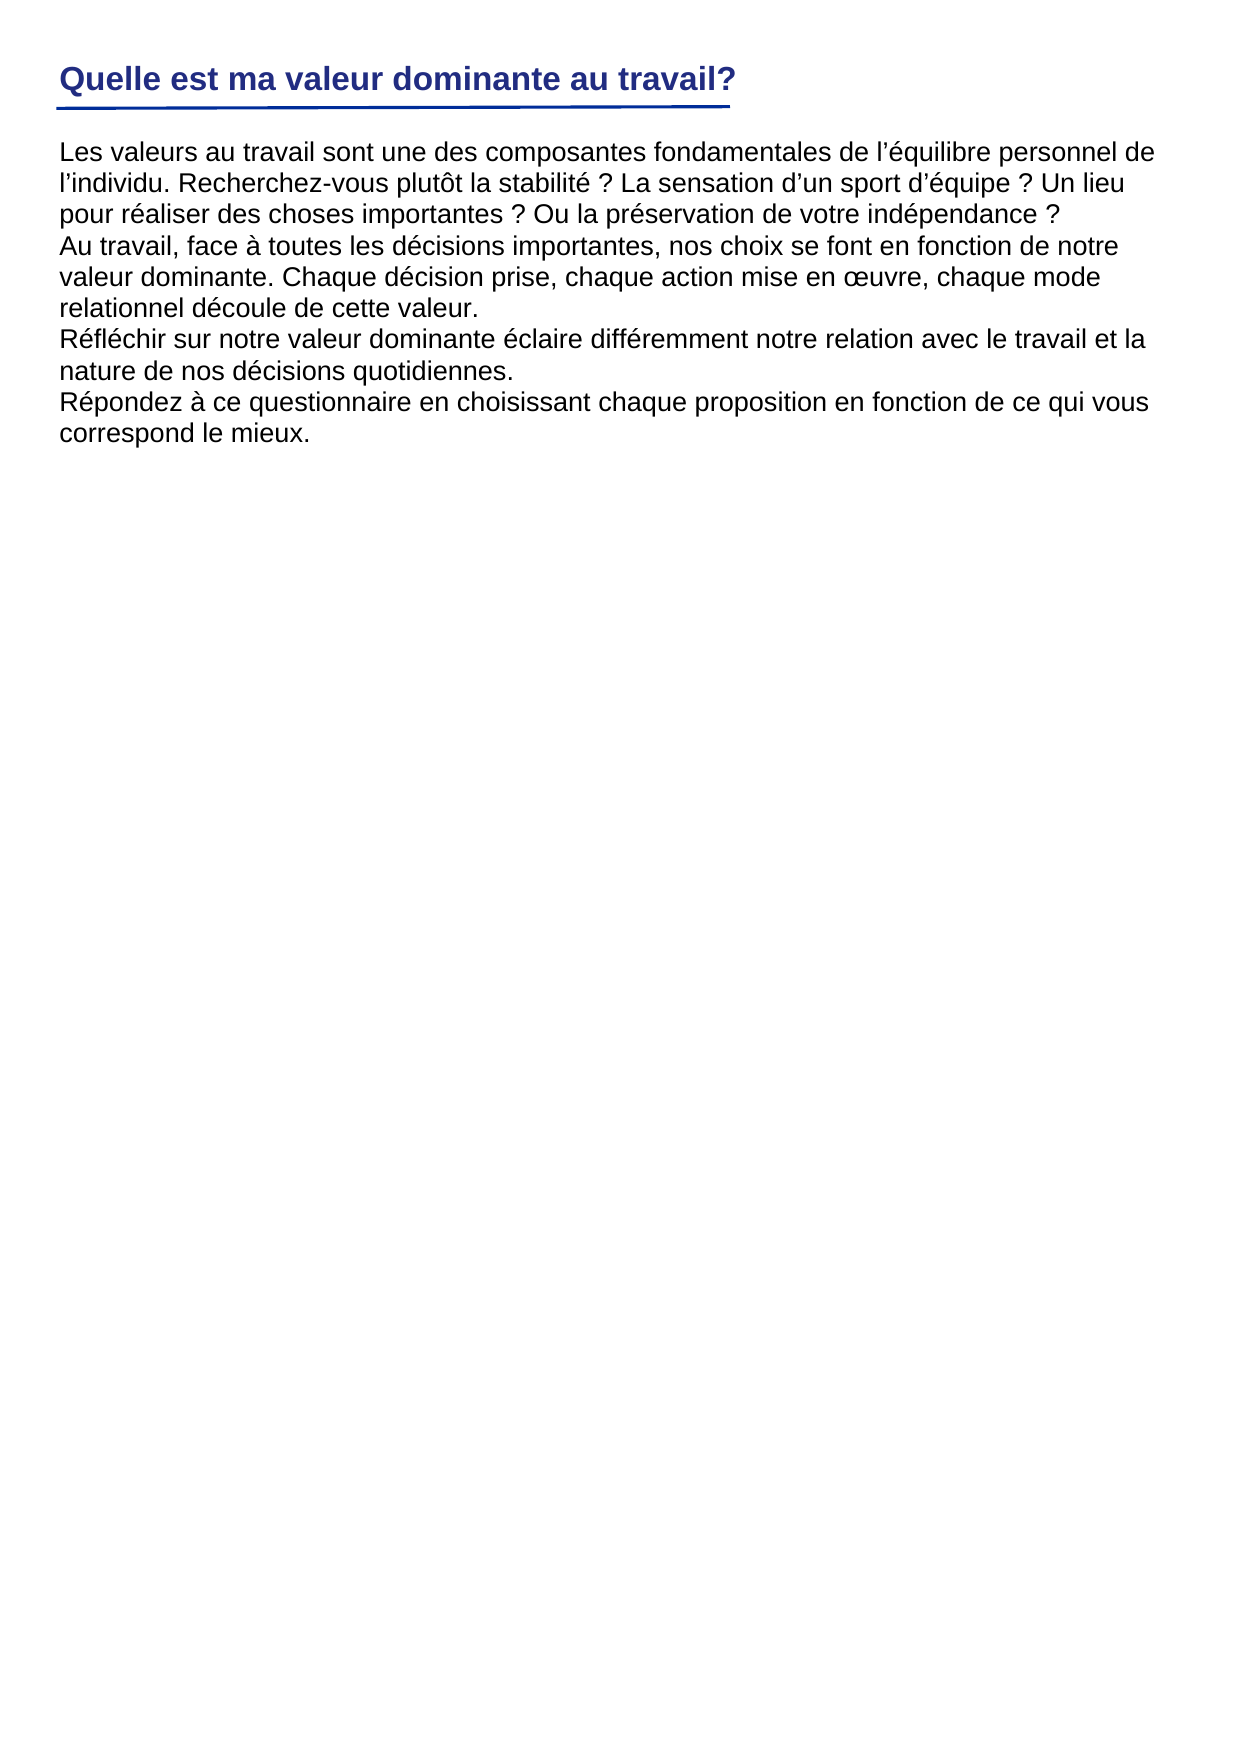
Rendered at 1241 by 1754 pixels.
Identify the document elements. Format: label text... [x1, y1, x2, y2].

text Les valeurs au travail sont une des composantes fondamentales de l’équilibre personnel de l’individu. Recherchez-vous plutôt la stabilité ? La sensation d’un sport d’équipe ? Un lieu pour réaliser des choses importantes ? Ou la préservation de votre indépendance ? [59, 136, 1181, 230]
text Réfléchir sur notre valeur dominante éclaire différemment notre relation avec le travail et la nature de nos décisions quotidiennes. [59, 323, 1181, 386]
text Au travail, face à toutes les décisions importantes, nos choix se font en fonction de notre valeur dominante. Chaque décision prise, chaque action mise en œuvre, chaque mode relationnel découle de cette valeur. [59, 230, 1181, 323]
text Répondez à ce questionnaire en choisissant chaque proposition en fonction de ce qui vous correspond le mieux. [59, 386, 1181, 448]
text Quelle est ma valeur dominante au travail? [59, 59, 1181, 97]
